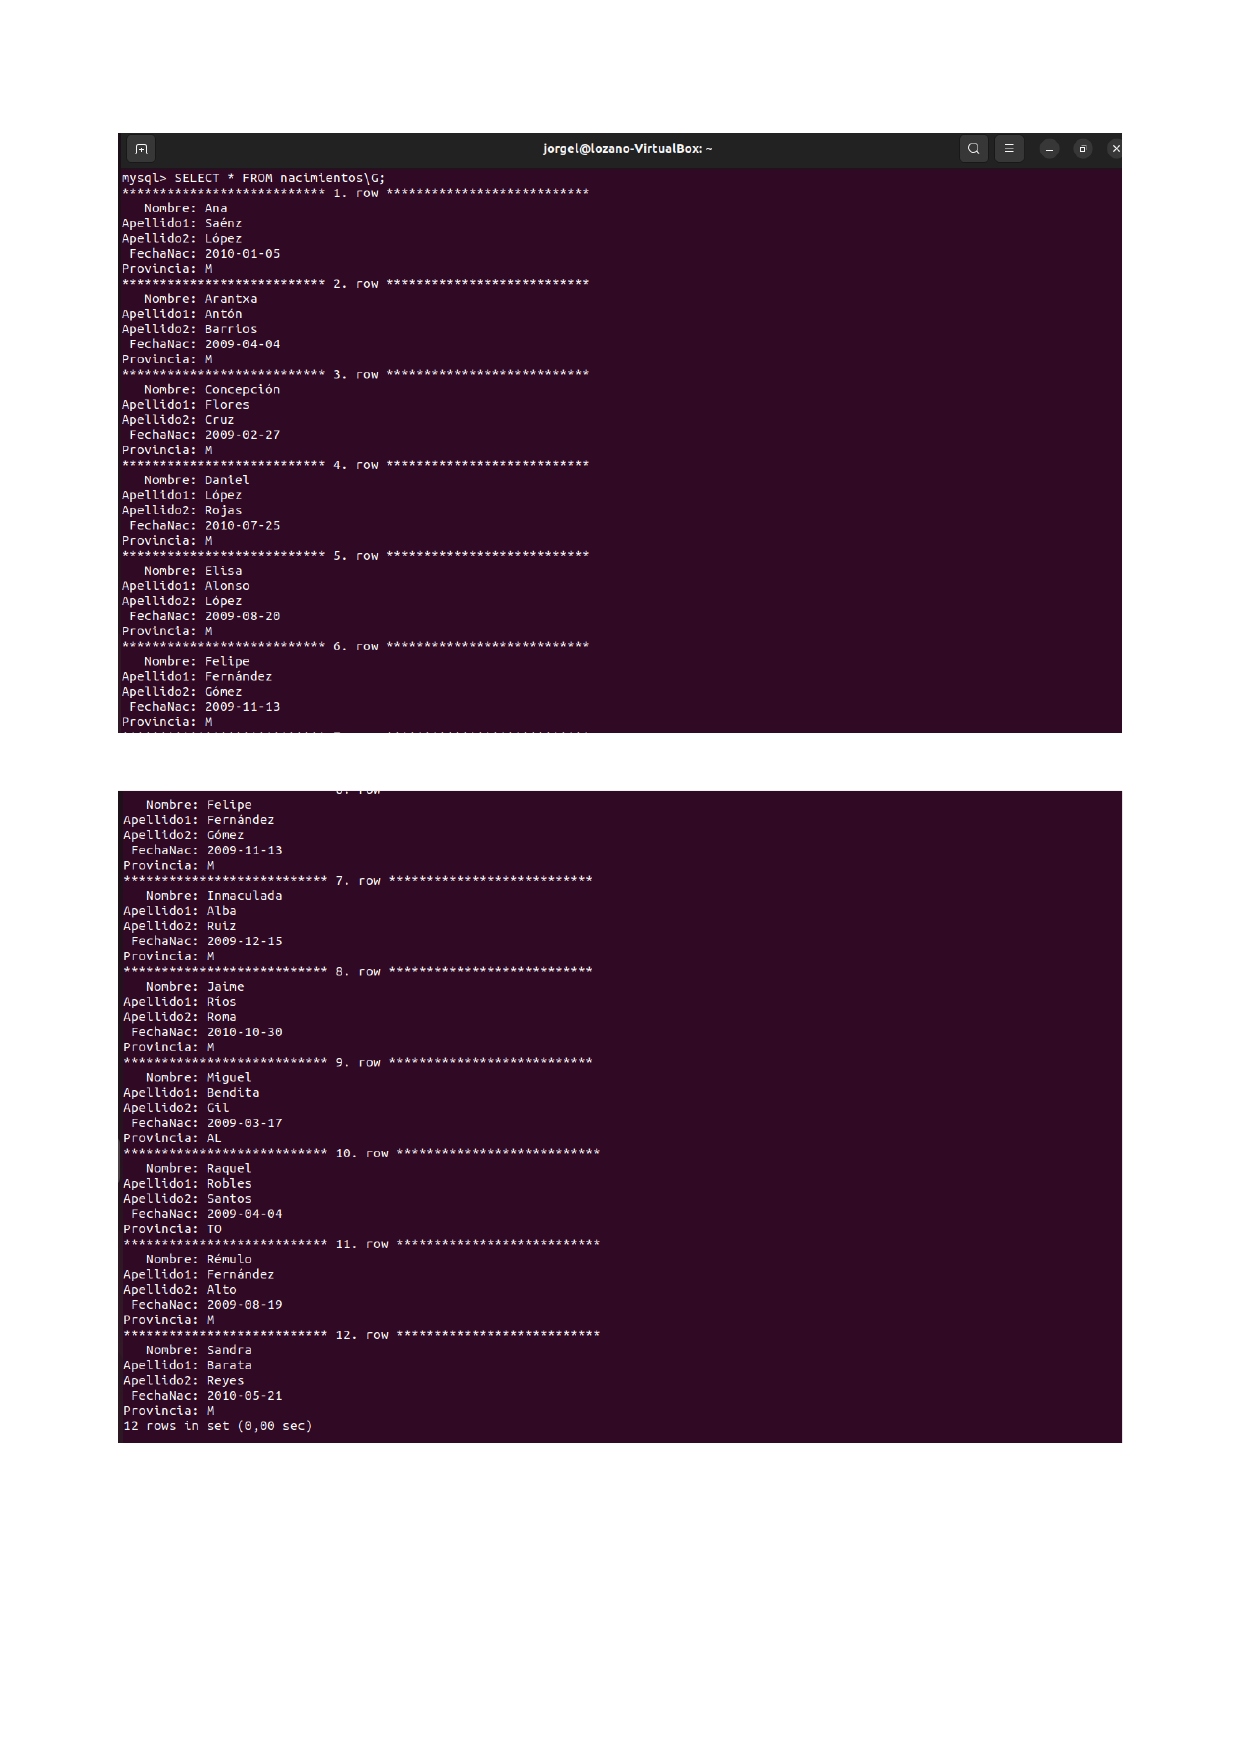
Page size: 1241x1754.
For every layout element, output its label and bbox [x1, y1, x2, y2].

picture [118, 133, 1123, 733]
picture [118, 790, 1123, 1443]
